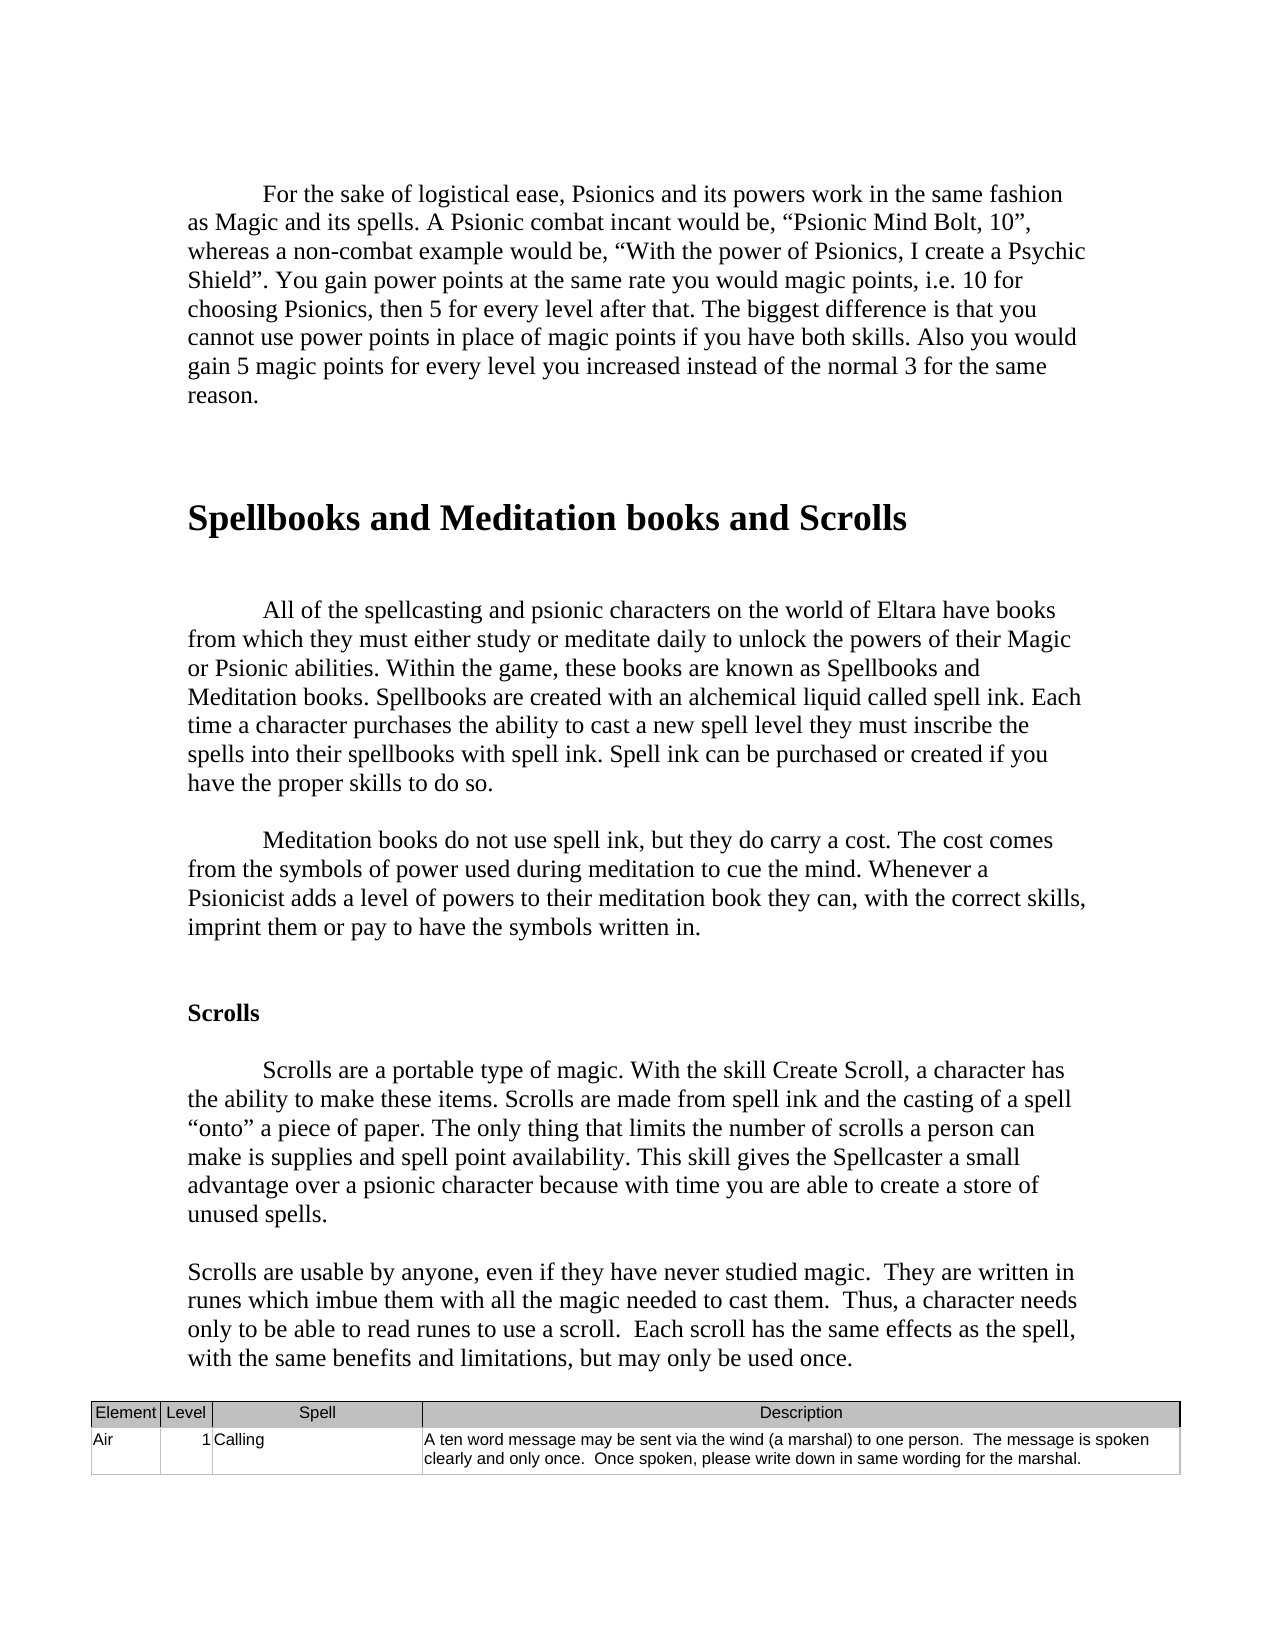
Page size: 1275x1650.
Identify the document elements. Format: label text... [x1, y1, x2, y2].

subtitle Scrolls [187, 998, 1087, 1027]
table_header Level [161, 1402, 212, 1427]
table_header Spell [213, 1402, 422, 1427]
subtitle Spellbooks and Meditation books and Scrolls [187, 495, 1087, 538]
table_header Element [92, 1402, 160, 1427]
table_cell Air [92, 1428, 160, 1474]
table_cell Calling [213, 1428, 422, 1474]
text For the sake of logistical ease, Psionics and its powers work in the same fashion as Magic and its spells. A Psionic combat incant would be, “Psionic Mind Bolt, 10”, whereas a non-combat example would be, “With the power of Psionics, I create a Psychic Shield”. You gain power points at the same rate you would magic points, i.e. 10 for choosing Psionics, then 5 for every level after that. The biggest difference is that you cannot use power points in place of magic points if you have both skills. Also you would gain 5 magic points for every level you increased instead of the normal 3 for the same reason. [187, 179, 1087, 409]
table_cell 1 [161, 1428, 212, 1474]
table_cell A ten word message may be sent via the wind (a marshal) to one person. The message is spoken clearly and only once. Once spoken, please write down in same wording for the marshal. [423, 1428, 1179, 1474]
text Meditation books do not use spell ink, but they do carry a cost. The cost comes from the symbols of power used during meditation to cue the mind. Whenever a Psionicist adds a level of powers to their meditation book they can, with the correct skills, imprint them or pay to have the symbols written in. [187, 826, 1087, 941]
text Scrolls are usable by anyone, even if they have never studied magic. They are written in runes which imbue them with all the magic needed to cast them. Thus, a character needs only to be able to read runes to use a scroll. Each scroll has the same effects as the spell, with the same benefits and limitations, but may only be used once. [187, 1257, 1087, 1372]
table_header Description [423, 1402, 1179, 1427]
text All of the spellcasting and psionic characters on the world of Eltara have books from which they must either study or meditate daily to unlock the powers of their Magic or Psionic abilities. Within the game, these books are known as Spellbooks and Meditation books. Spellbooks are created with an alchemical liquid called spell ink. Each time a character purchases the ability to cast a new spell level they must inscribe the spells into their spellbooks with spell ink. Spell ink can be purchased or created if you have the proper skills to do so. [187, 596, 1087, 797]
text Scrolls are a portable type of magic. With the skill Create Scroll, a character has the ability to make these items. Scrolls are made from spell ink and the casting of a spell “onto” a piece of paper. The only thing that limits the number of scrolls a person can make is supplies and spell point availability. This skill gives the Spellcaster a small advantage over a psionic character because with time you are able to create a store of unused spells. [187, 1056, 1087, 1228]
